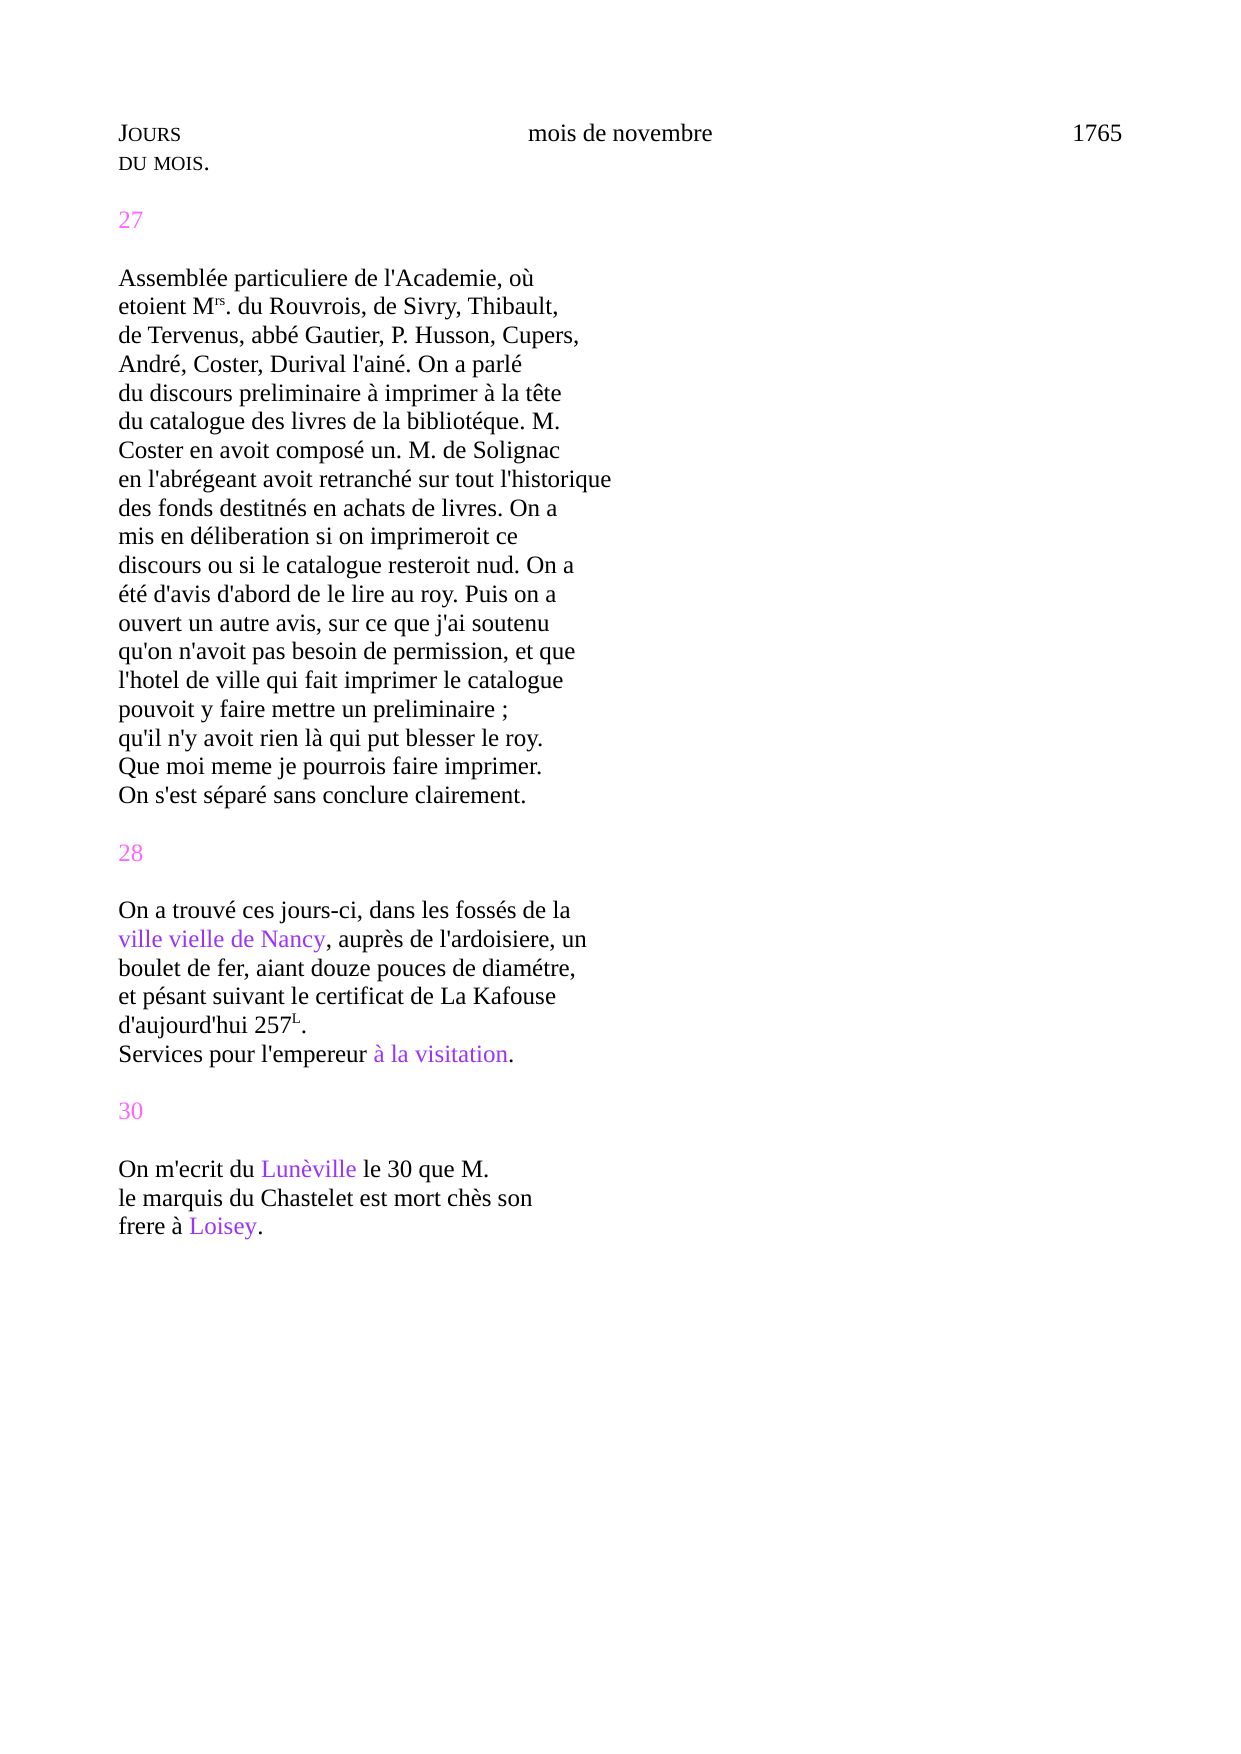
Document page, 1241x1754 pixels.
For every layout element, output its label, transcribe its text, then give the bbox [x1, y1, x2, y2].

text 27 Assemblée particuliere de l'Academie, où etoient Mrs. du Rouvrois, de Sivry, Thibault, de Tervenus, abbé Gautier, P. Husson, Cupers, André, Coster, Durival l'ainé. On a parlé du discours preliminaire à imprimer à la tête du catalogue des livres de la bibliotéque. M. Coster en avoit composé un. M. de Solignac en l'abrégeant avoit retranché sur tout l'historique des fonds destitnés en achats de livres. On a mis en déliberation si on imprimeroit ce discours ou si le catalogue resteroit nud. On a été d'avis d'abord de le lire au roy. Puis on a ouvert un autre avis, sur ce que j'ai soutenu qu'on n'avoit pas besoin de permission, et que l'hotel de ville qui fait imprimer le catalogue pouvoit y faire mettre un preliminaire ; qu'il n'y avoit rien là qui put blesser le roy. Que moi meme je pourrois faire imprimer. On s'est séparé sans conclure clairement. [118, 205, 1122, 809]
text 30 On m'ecrit du Lunèville le 30 que M. le marquis du Chastelet est mort chès son frere à Loisey. [118, 1096, 1122, 1240]
text Services pour l'empereur à la visitation. [118, 1039, 1122, 1068]
text 28 On a trouvé ces jours-ci, dans les fossés de la ville vielle de Nancy, auprès de l'ardoisiere, un boulet de fer, aiant douze pouces de diamétre, et pésant suivant le certificat de La Kafouse d'aujourd'hui 257L. [118, 838, 1122, 1039]
